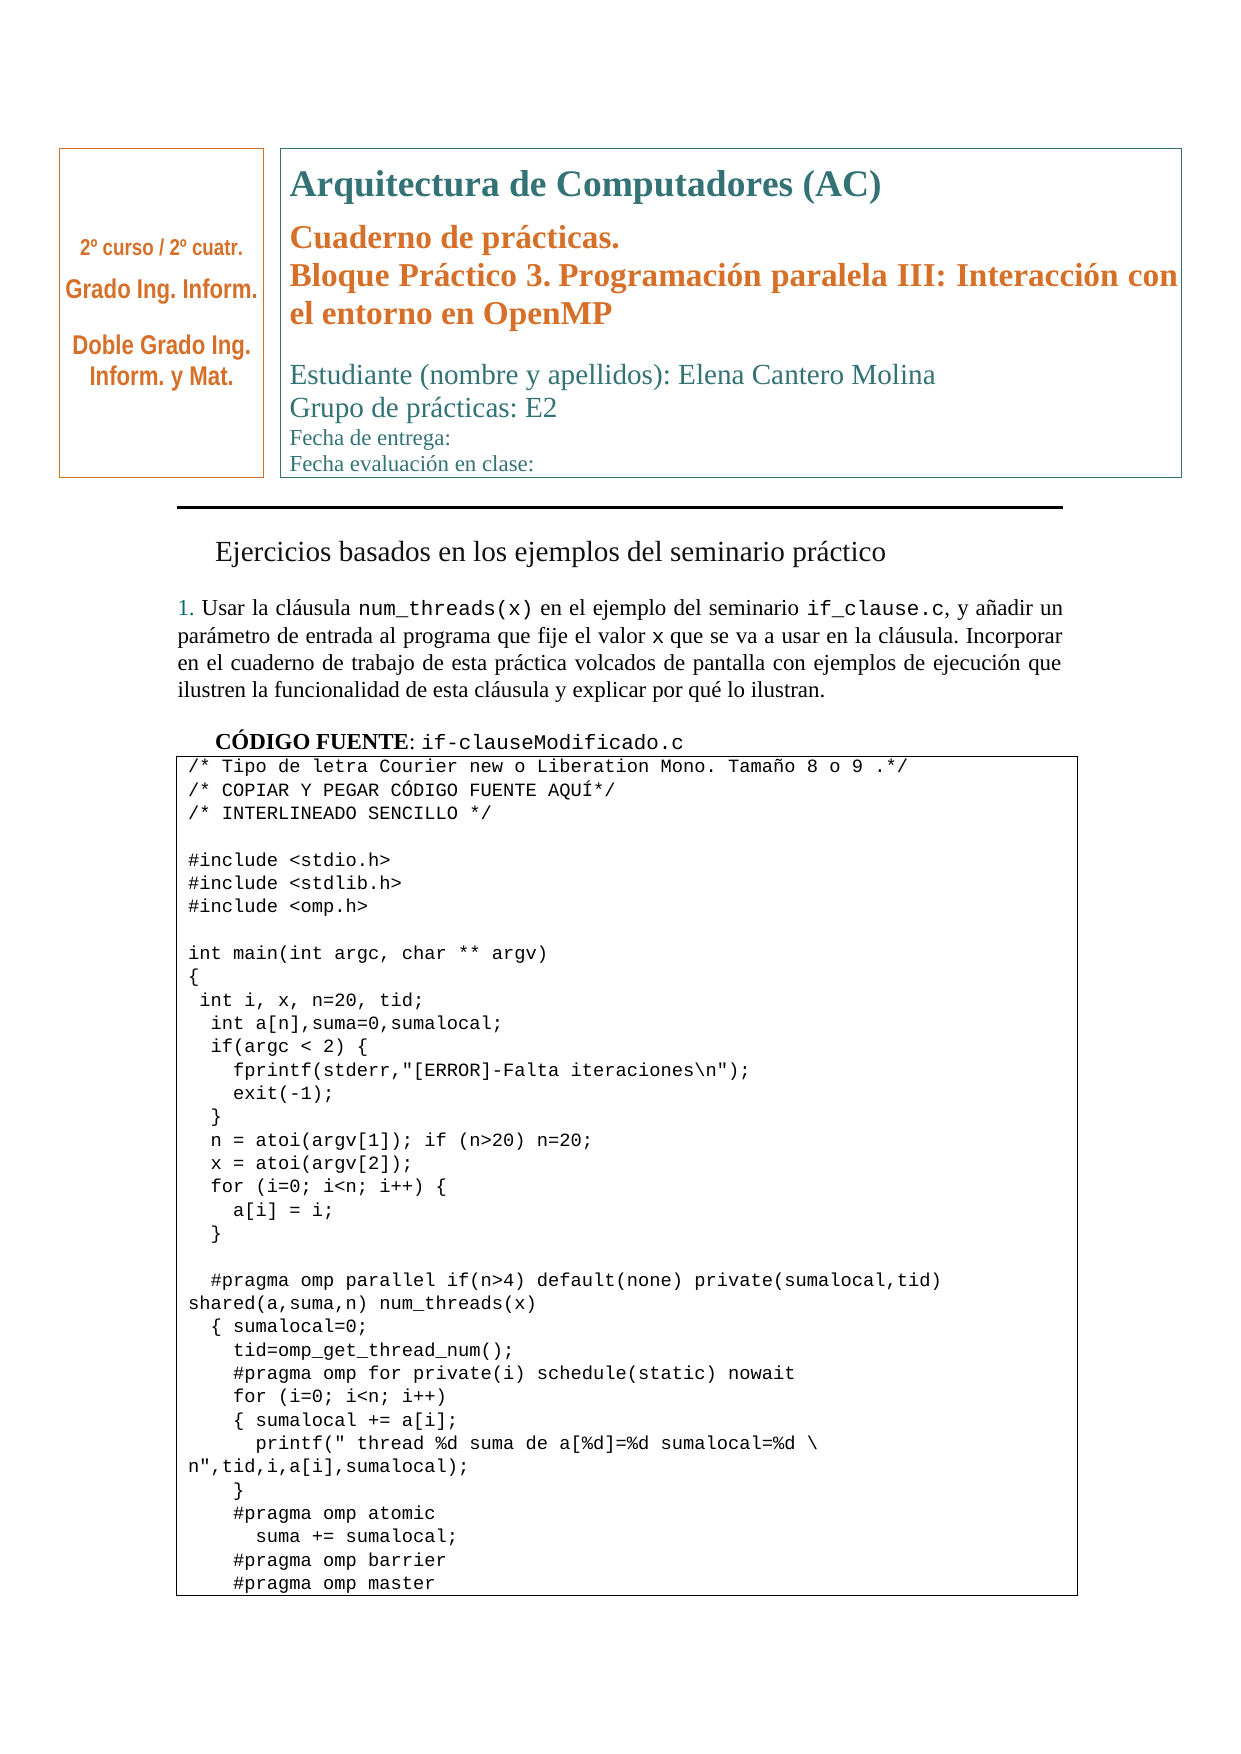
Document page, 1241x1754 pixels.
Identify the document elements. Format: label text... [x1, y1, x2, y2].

subtitle Ejercicios basados en los ejemplos del seminario práctico [177, 534, 1063, 568]
table_header /* Tipo de letra Courier new o Liberation Mono. Tamaño 8 o 9 .*/ /* COPIAR Y PEGAR CÓDIGO FUENTE AQUÍ*/ /* INTERLINEADO SENCILLO */ #include <stdio.h> #include <stdlib.h> #include <omp.h> int main(int argc, char ** argv) { int i, x, n=20, tid; int a[n],suma=0,sumalocal; if(argc < 2) { fprintf(stderr,"[ERROR]-Falta iteraciones\n"); exit(-1); } n = atoi(argv[1]); if (n>20) n=20; x = atoi(argv[2]); for (i=0; i<n; i++) { a[i] = i; } #pragma omp parallel if(n>4) default(none) private(sumalocal,tid) shared(a,suma,n) num_threads(x) { sumalocal=0; tid=omp_get_thread_num(); #pragma omp for private(i) schedule(static) nowait for (i=0; i<n; i++) { sumalocal += a[i]; printf(" thread %d suma de a[%d]=%d sumalocal=%d \n",tid,i,a[i],sumalocal); } #pragma omp atomic suma += sumalocal; #pragma omp barrier #pragma omp master [177, 757, 1077, 1595]
text CÓDIGO FUENTE: if-clauseModificado.c [215, 728, 1063, 756]
table_header 2º curso / 2º cuatr. Grado Ing. Inform. Doble Grado Ing. Inform. y Mat. [60, 149, 263, 477]
table_header [264, 148, 280, 477]
table_header Arquitectura de Computadores (AC) Cuaderno de prácticas. Bloque Práctico 3. Programación paralela III: Interacción con el entorno en OpenMP Estudiante (nombre y apellidos): Elena Cantero Molina Grupo de prácticas: E2 Fecha de entrega: Fecha evaluación en clase: [281, 149, 1181, 477]
list 1. Usar la cláusula num_threads(x) en el ejemplo del seminario if_clause.c, y añadir un parámetro de entrada al programa que fije el valor x que se va a usar en la cláusula. Incorporar en el cuaderno de trabajo de esta práctica volcados de pantalla con ejemplos de ejecución que ilustren la funcionalidad de esta cláusula y explicar por qué lo ilustran. [177, 594, 1063, 702]
